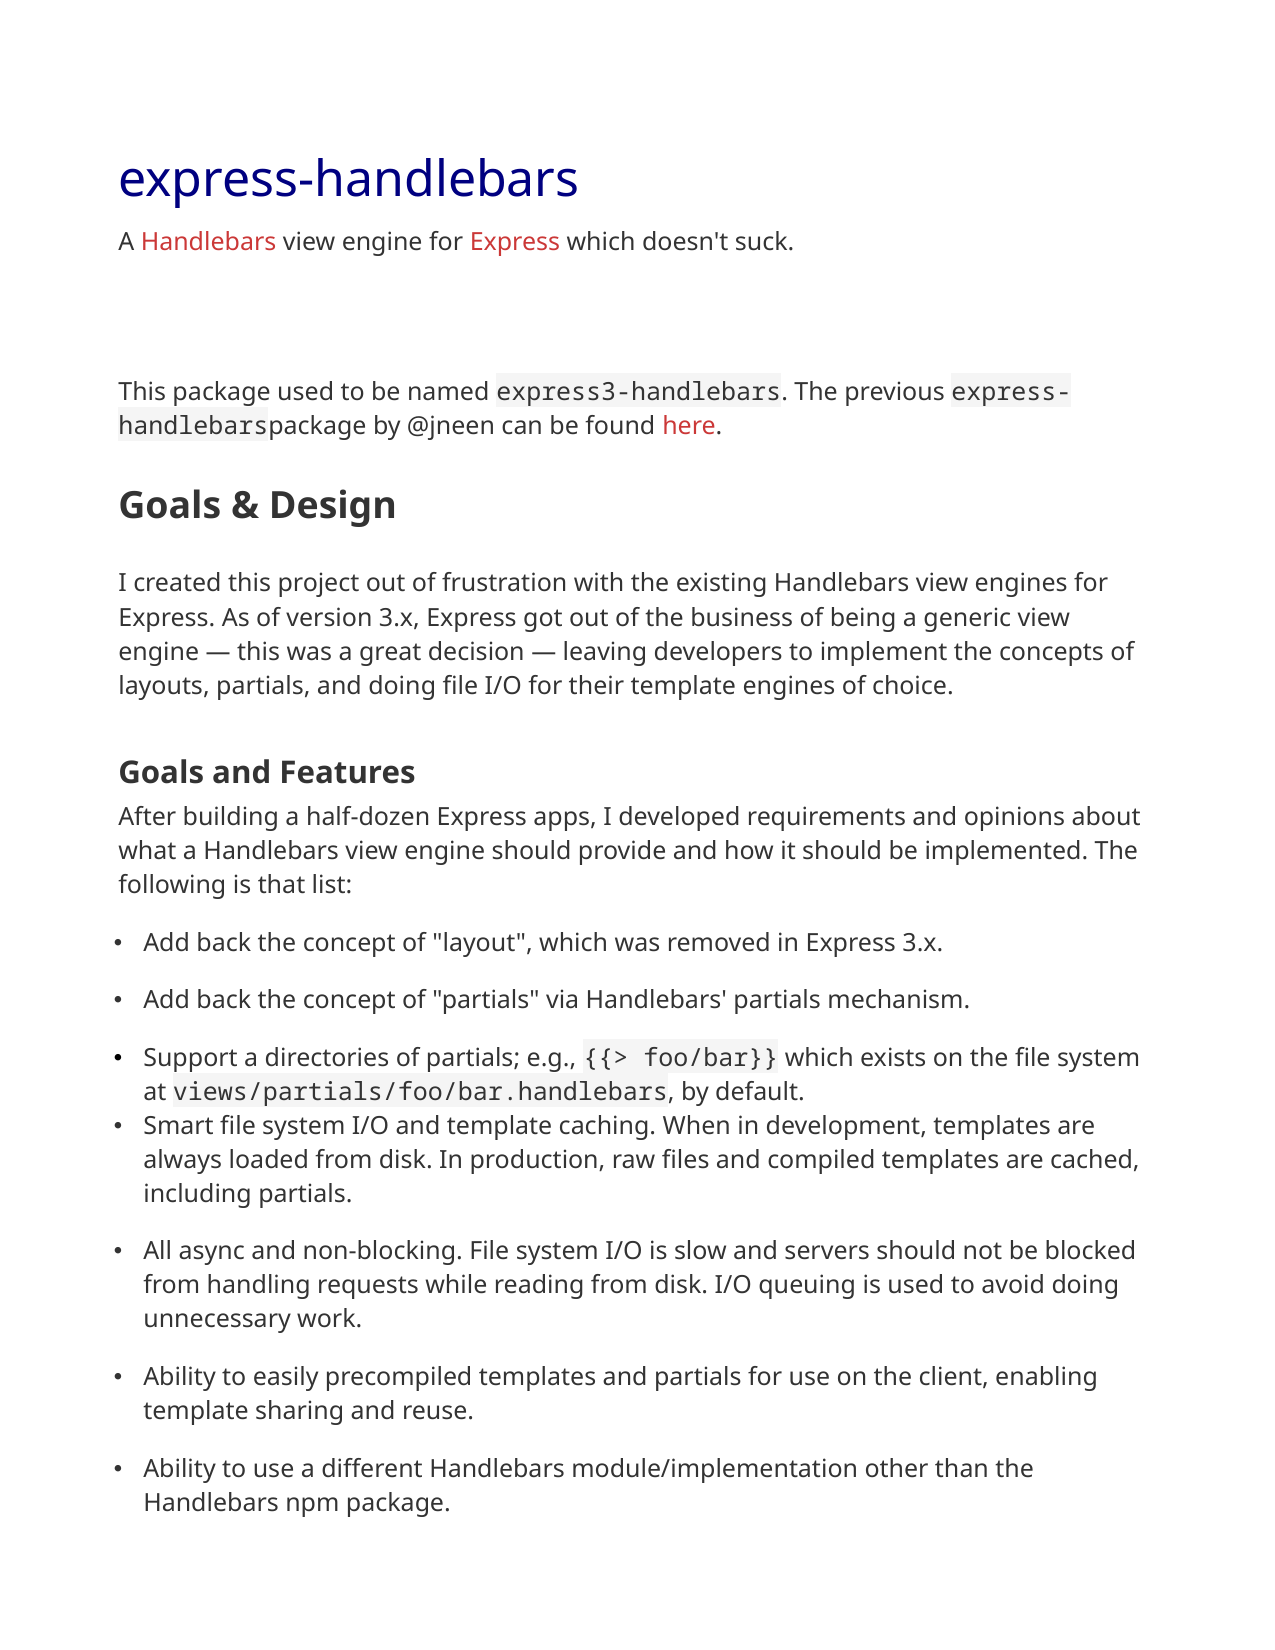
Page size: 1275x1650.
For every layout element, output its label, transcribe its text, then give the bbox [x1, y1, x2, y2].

text After building a half-dozen Express apps, I developed requirements and opinions about what a Handlebars view engine should provide and how it should be implemented. The following is that list: [118, 799, 1157, 901]
list All async and non-blocking. File system I/O is slow and servers should not be blocked from handling requests while reading from disk. I/O queuing is used to avoid doing unnecessary work. [118, 1233, 1157, 1335]
subtitle Goals & Design [118, 479, 1157, 530]
subtitle Goals and Features [118, 750, 1157, 792]
list Add back the concept of "layout", which was removed in Express 3.x. [118, 924, 1157, 958]
list Add back the concept of "partials" via Handlebars' partials mechanism. [118, 982, 1157, 1016]
list Smart file system I/O and template caching. When in development, templates are always loaded from disk. In production, raw files and compiled templates are cached, including partials. [118, 1107, 1157, 1209]
text A Handlebars view engine for Express which doesn't suck. [118, 224, 1157, 258]
text This package used to be named express3-handlebars. The previous express-handlebarspackage by @jneen can be found here. [118, 373, 1157, 441]
list Support a directories of partials; e.g., {{> foo/bar}} which exists on the file system at views/partials/foo/bar.handlebars, by default. [118, 1039, 1157, 1107]
list Ability to easily precompiled templates and partials for use on the client, enabling template sharing and reuse. [118, 1359, 1157, 1427]
subtitle express-handlebars [118, 143, 1157, 211]
list Ability to use a different Handlebars module/implementation other than the Handlebars npm package. [118, 1450, 1157, 1518]
text I created this project out of frustration with the existing Handlebars view engines for Express. As of version 3.x, Express got out of the business of being a generic view engine — this was a great decision — leaving developers to implement the concepts of layouts, partials, and doing file I/O for their template engines of choice. [118, 565, 1157, 701]
